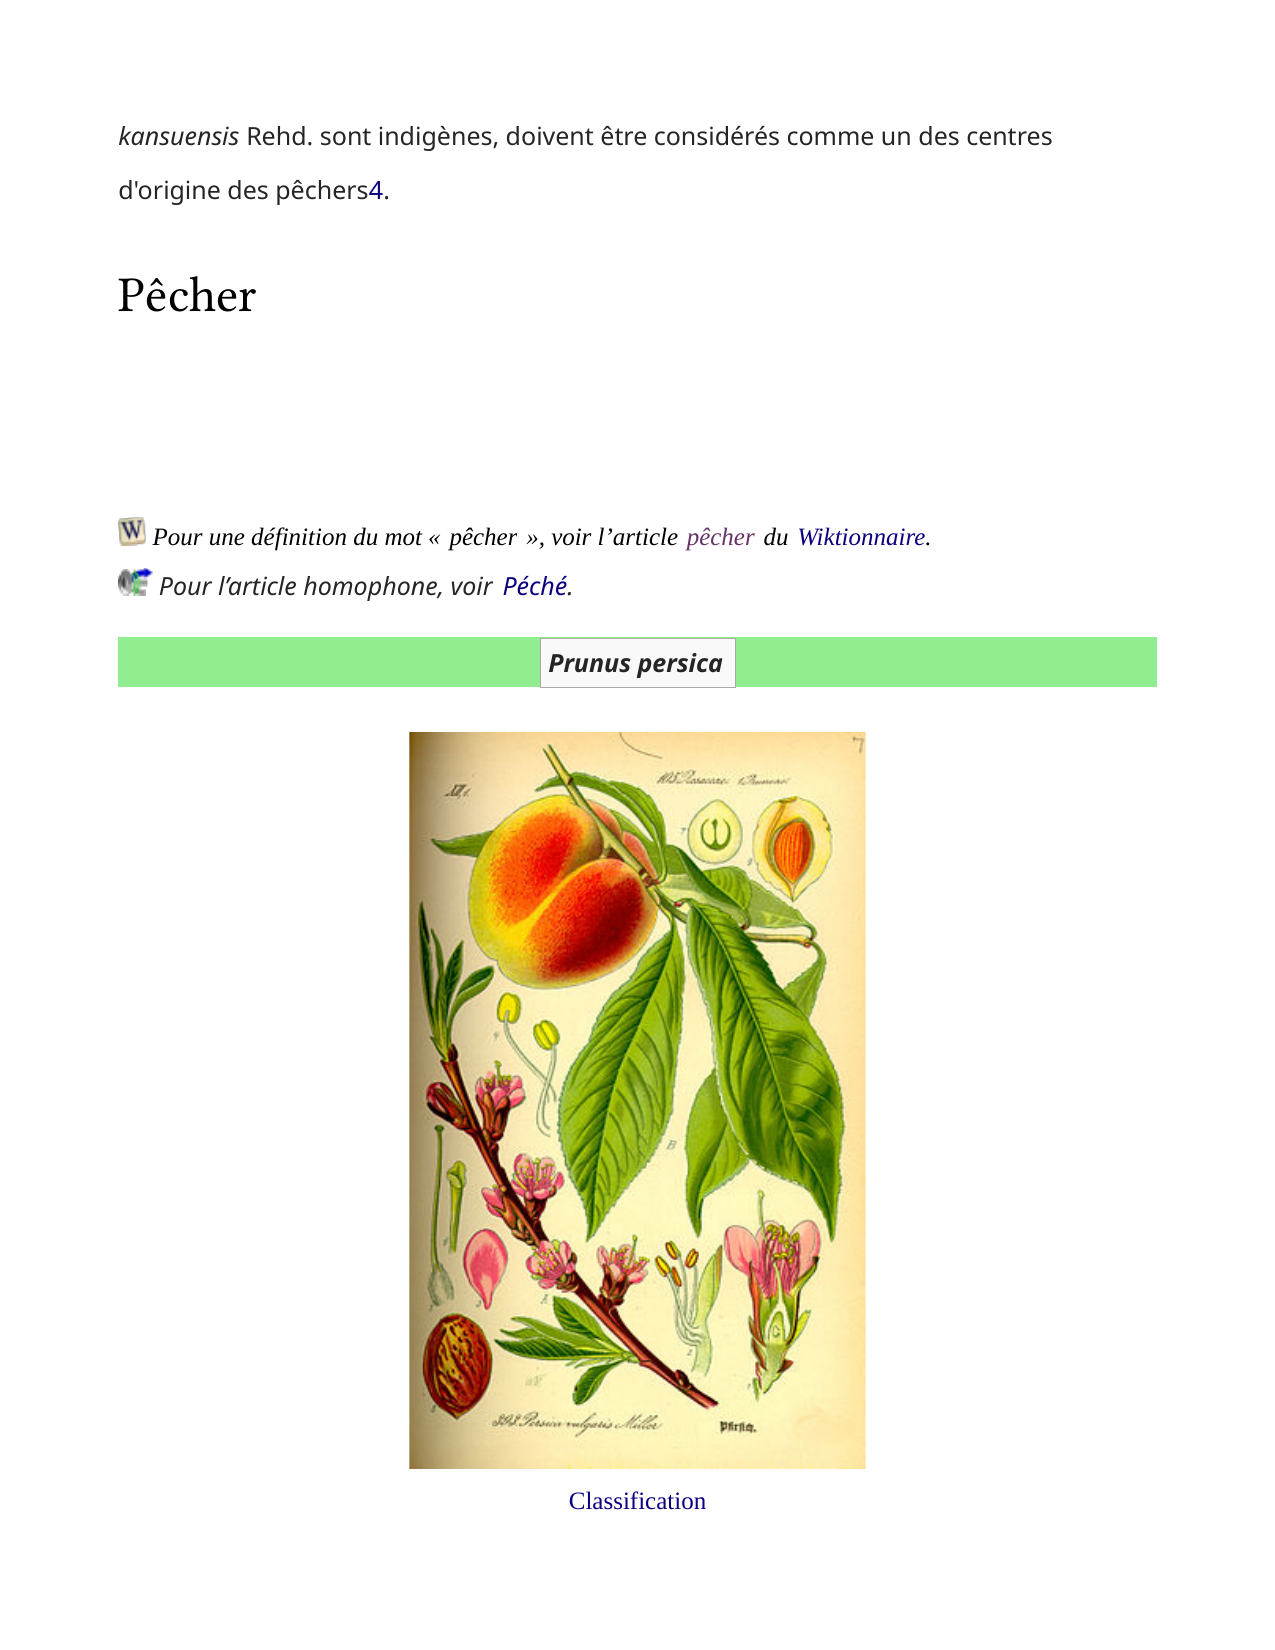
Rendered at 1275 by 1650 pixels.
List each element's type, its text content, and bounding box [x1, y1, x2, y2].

text Pour une définition du mot « pêcher », voir l’article pêcher du Wiktionnaire. [118, 518, 1157, 551]
text Pour l’article homophone, voir Péché. [118, 568, 1157, 602]
picture [409, 732, 866, 1469]
text Classification [118, 1486, 1157, 1515]
picture [118, 517, 147, 546]
subtitle Pêcher [118, 267, 1157, 324]
text kansuensis Rehd. sont indigènes, doivent être considérés comme un des centres d'origine des pêchers4. [118, 118, 1157, 207]
text [736, 637, 1157, 687]
text Prunus persica [118, 637, 735, 687]
picture [118, 568, 153, 596]
